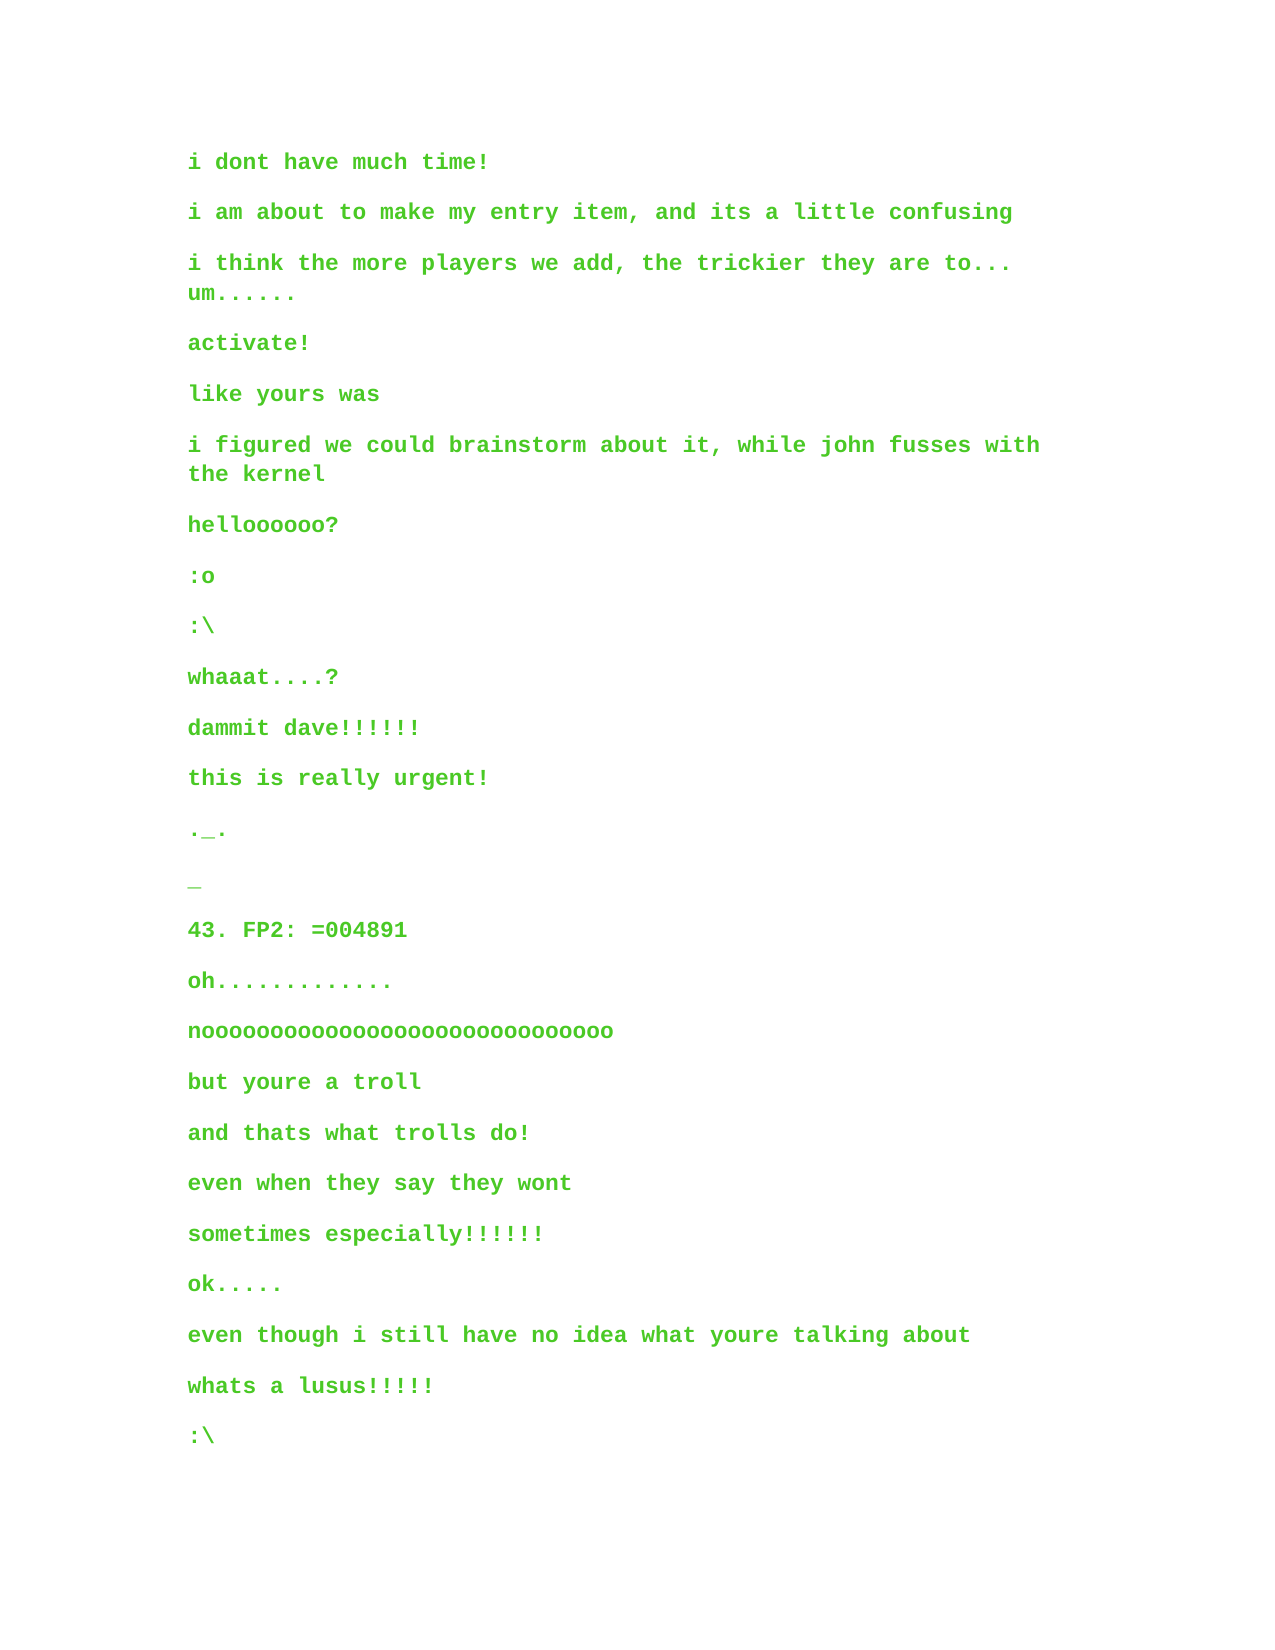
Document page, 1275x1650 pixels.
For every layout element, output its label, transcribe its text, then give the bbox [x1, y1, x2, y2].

text i figured we could brainstorm about it, while john fusses with the kernel [187, 433, 1087, 489]
text 43. FP2: =004891 [187, 918, 1087, 944]
text ._. [187, 817, 1087, 843]
text i dont have much time! [187, 150, 1087, 176]
text helloooooo? [187, 513, 1087, 539]
text like yours was [187, 382, 1087, 408]
text dammit dave!!!!!! [187, 716, 1087, 742]
text i think the more players we add, the trickier they are to... um...... [187, 251, 1087, 307]
text :\ [187, 614, 1087, 641]
text sometimes especially!!!!!! [187, 1222, 1087, 1248]
text oh............. [187, 969, 1087, 995]
text whaaat....? [187, 665, 1087, 691]
text _ [187, 868, 1087, 894]
text whats a lusus!!!!! [187, 1374, 1087, 1400]
text but youre a troll [187, 1070, 1087, 1096]
text even when they say they wont [187, 1171, 1087, 1197]
text even though i still have no idea what youre talking about [187, 1323, 1087, 1349]
text and thats what trolls do! [187, 1121, 1087, 1147]
text activate! [187, 332, 1087, 358]
text noooooooooooooooooooooooooooooo [187, 1019, 1087, 1046]
text ok..... [187, 1273, 1087, 1299]
text :\ [187, 1424, 1087, 1451]
text this is really urgent! [187, 766, 1087, 792]
text i am about to make my entry item, and its a little confusing [187, 201, 1087, 227]
text :o [187, 564, 1087, 590]
